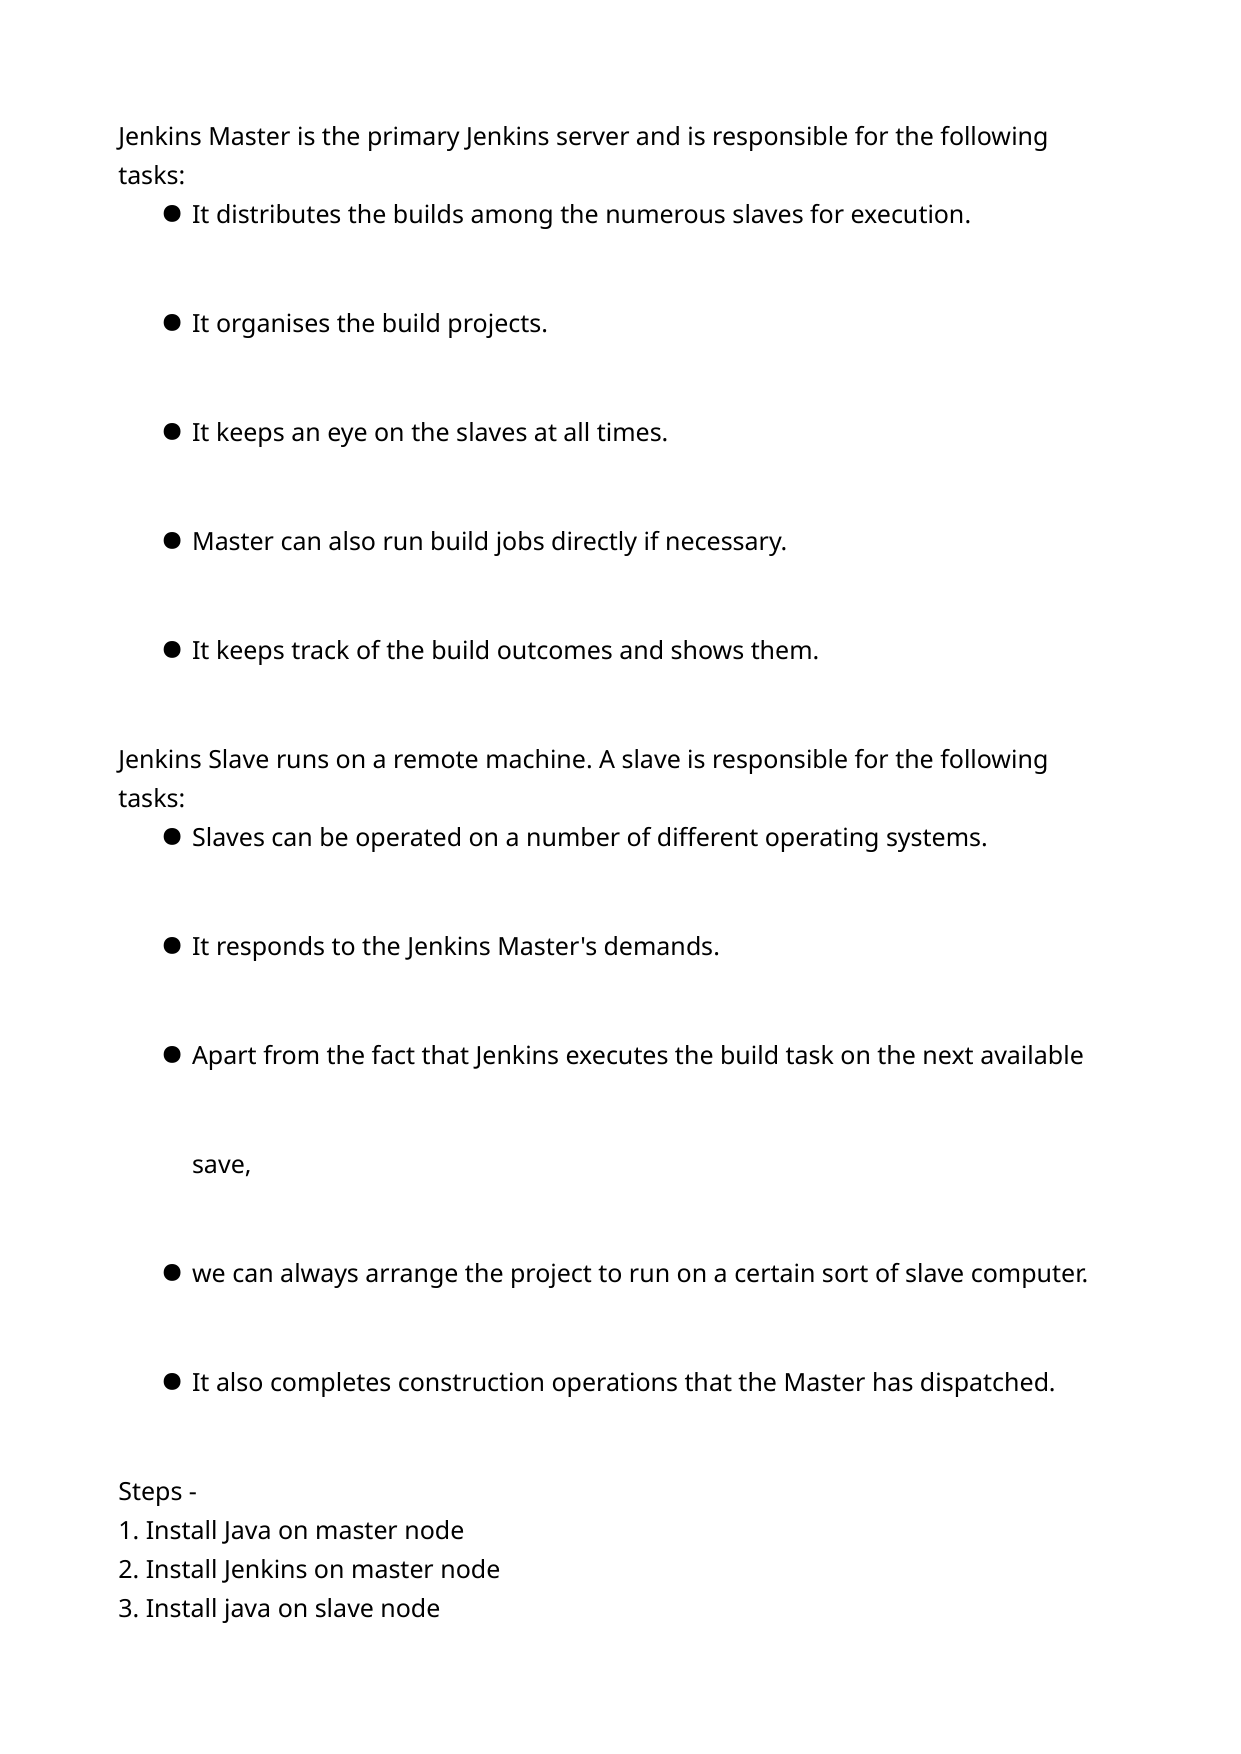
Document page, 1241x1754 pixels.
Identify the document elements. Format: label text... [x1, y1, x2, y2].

text 1. Install Java on master node [118, 1512, 1122, 1547]
text Jenkins Slave runs on a remote machine. A slave is responsible for the following tasks: [118, 741, 1122, 814]
list Slaves can be operated on a number of different operating systems. [162, 819, 1122, 854]
text 3. Install java on slave node [118, 1591, 1122, 1625]
text 2. Install Jenkins on master node [118, 1552, 1122, 1586]
list It keeps track of the build outcomes and shows them. [162, 632, 1122, 666]
text Jenkins Master is the primary Jenkins server and is responsible for the following tasks: [118, 118, 1122, 191]
text Steps - [118, 1473, 1122, 1507]
list It keeps an eye on the slaves at all times. [162, 414, 1122, 448]
list It organises the build projects. [162, 305, 1122, 339]
list Master can also run build jobs directly if necessary. [162, 523, 1122, 557]
list It distributes the builds among the numerous slaves for execution. [162, 196, 1122, 231]
list Apart from the fact that Jenkins executes the build task on the next available save, [162, 1037, 1122, 1181]
list It responds to the Jenkins Master's demands. [162, 928, 1122, 963]
list It also completes construction operations that the Master has dispatched. [162, 1364, 1122, 1398]
list we can always arrange the project to run on a certain sort of slave computer. [162, 1255, 1122, 1289]
